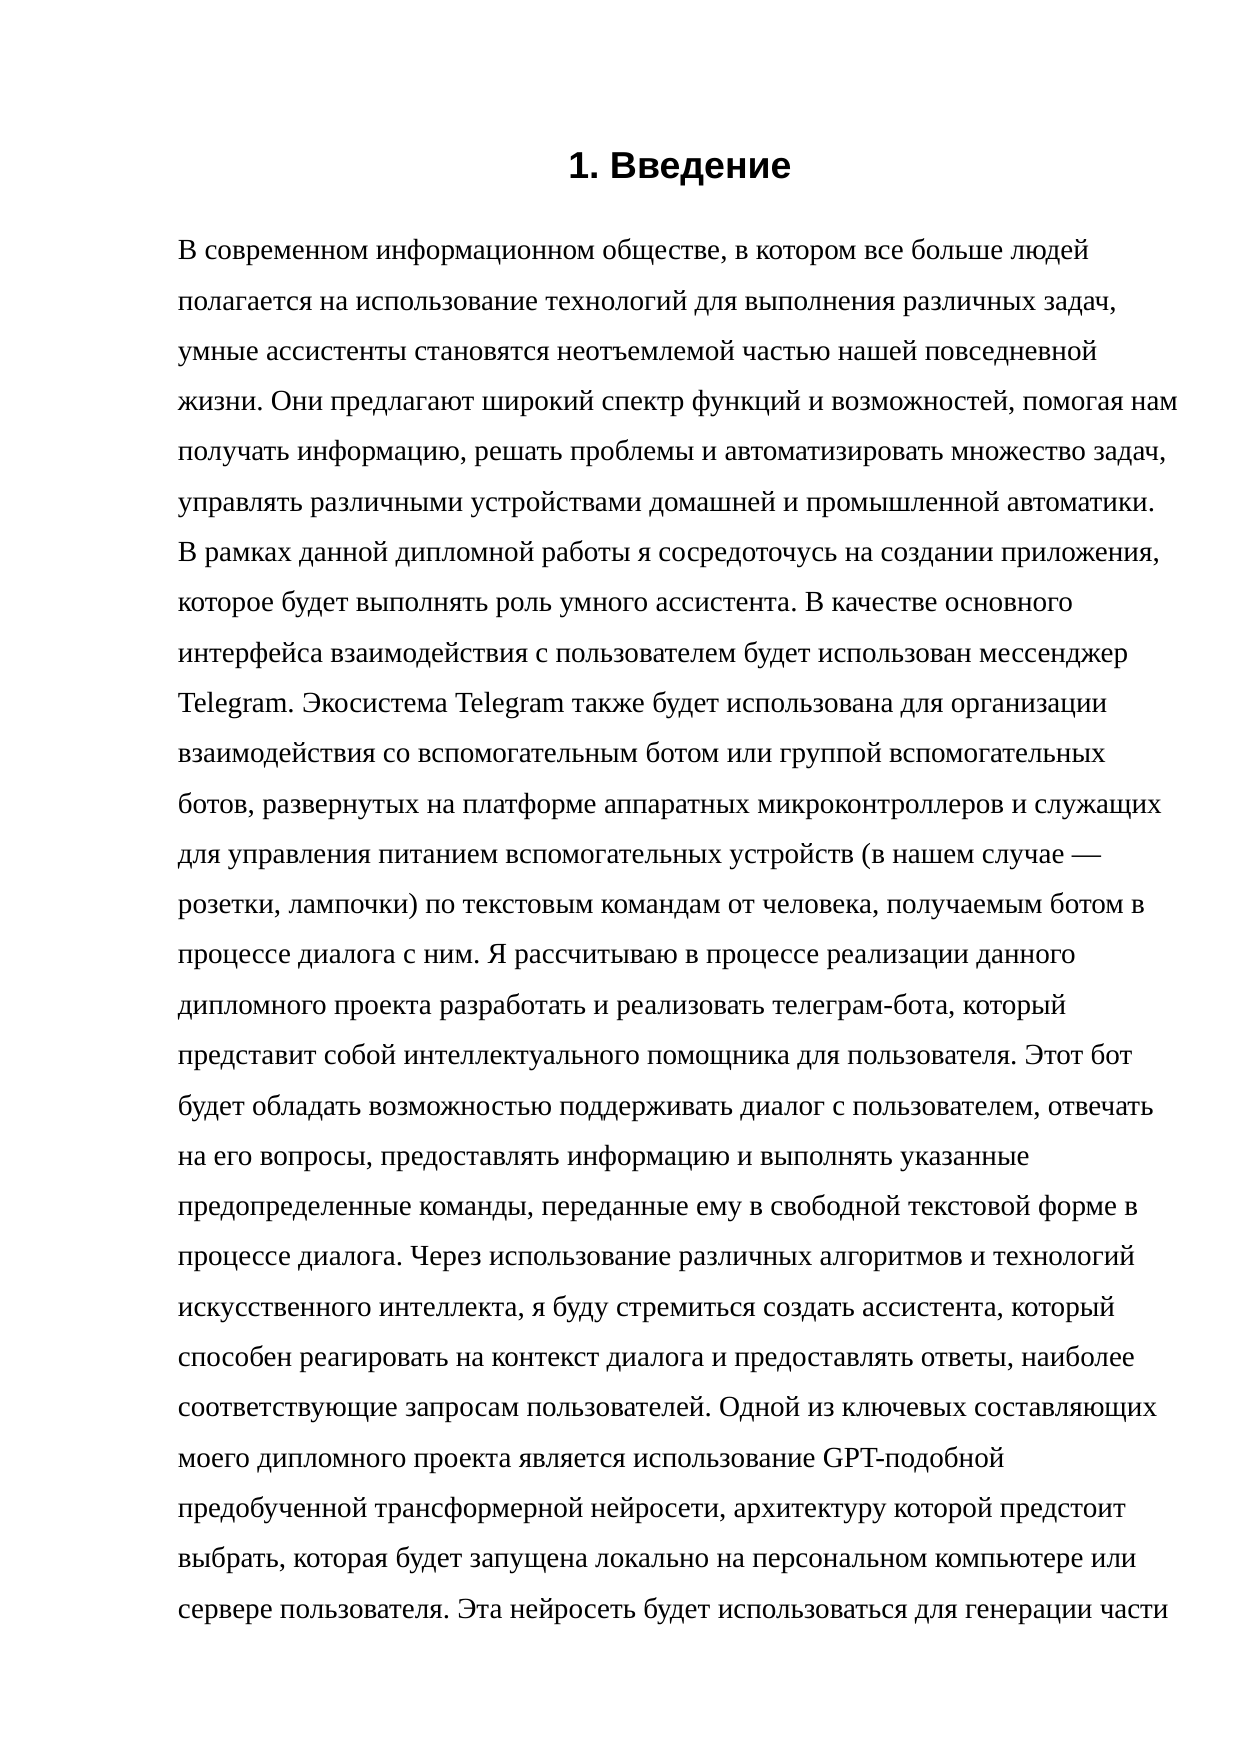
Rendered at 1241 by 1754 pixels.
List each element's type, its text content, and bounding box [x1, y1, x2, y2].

subtitle 1. Введение [178, 143, 1182, 186]
text В современном информационном обществе, в котором все больше людей полагается на использование технологий для выполнения различных задач, умные ассистенты становятся неотъемлемой частью нашей повседневной жизни. Они предлагают широкий спектр функций и возможностей, помогая нам получать информацию, решать проблемы и автоматизировать множество задач, управлять различными устройствами домашней и промышленной автоматики. В рамках данной дипломной работы я сосредоточусь на создании приложения, которое будет выполнять роль умного ассистента. В качестве основного интерфейса взаимодействия с пользователем будет использован мессенджер Telegram. Экосистема Telegram также будет использована для организации взаимодействия со вспомогательным ботом или группой вспомогательных ботов, развернутых на платформе аппаратных микроконтроллеров и служащих для управления питанием вспомогательных устройств (в нашем случае — розетки, лампочки) по текстовым командам от человека, получаемым ботом в процессе диалога с ним. Я рассчитываю в процессе реализации данного дипломного проекта разработать и реализовать телеграм-бота, который представит собой интеллектуального помощника для пользователя. Этот бот будет обладать возможностью поддерживать диалог с пользователем, отвечать на его вопросы, предоставлять информацию и выполнять указанные предопределенные команды, переданные ему в свободной текстовой форме в процессе диалога. Через использование различных алгоритмов и технологий искусственного интеллекта, я буду стремиться создать ассистента, который способен реагировать на контекст диалога и предоставлять ответы, наиболее соответствующие запросам пользователей. Одной из ключевых составляющих моего дипломного проекта является использование GPT-подобной предобученной трансформерной нейросети, архитектуру которой предстоит выбрать, которая будет запущена локально на персональном компьютере или сервере пользователя. Эта нейросеть будет использоваться для генерации части [178, 232, 1182, 1624]
